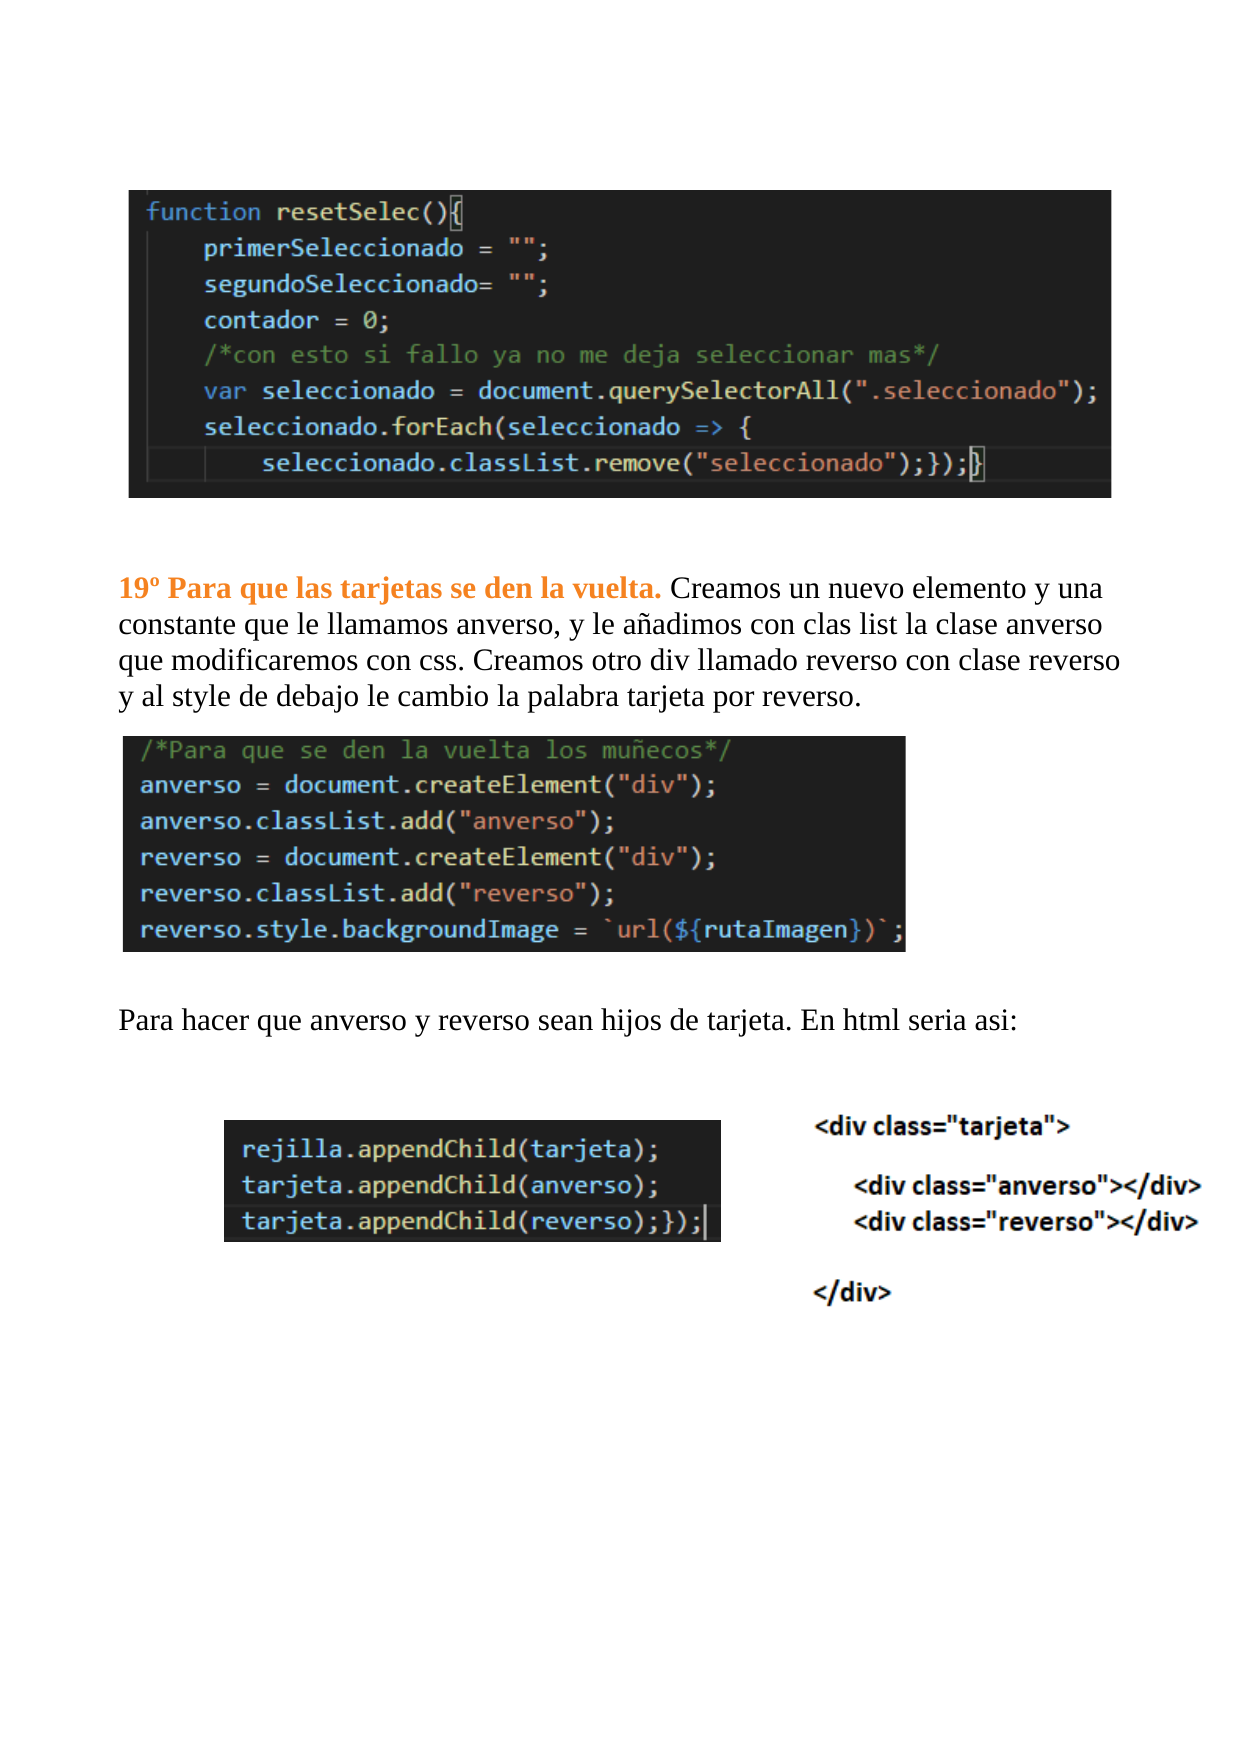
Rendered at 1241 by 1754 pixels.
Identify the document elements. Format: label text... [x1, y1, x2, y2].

text 19º Para que las tarjetas se den la vuelta. Creamos un nuevo elemento y una constante que le llamamos anverso, y le añadimos con clas list la clase anverso que modificaremos con css. Creamos otro div llamado reverso con clase reverso y al style de debajo le cambio la palabra tarjeta por reverso. [118, 570, 1122, 713]
picture [793, 1068, 1241, 1333]
picture [224, 1120, 721, 1242]
picture [122, 736, 906, 952]
text Para hacer que anverso y reverso sean hijos de tarjeta. En html seria asi: [118, 1001, 1122, 1037]
picture [128, 190, 1112, 498]
